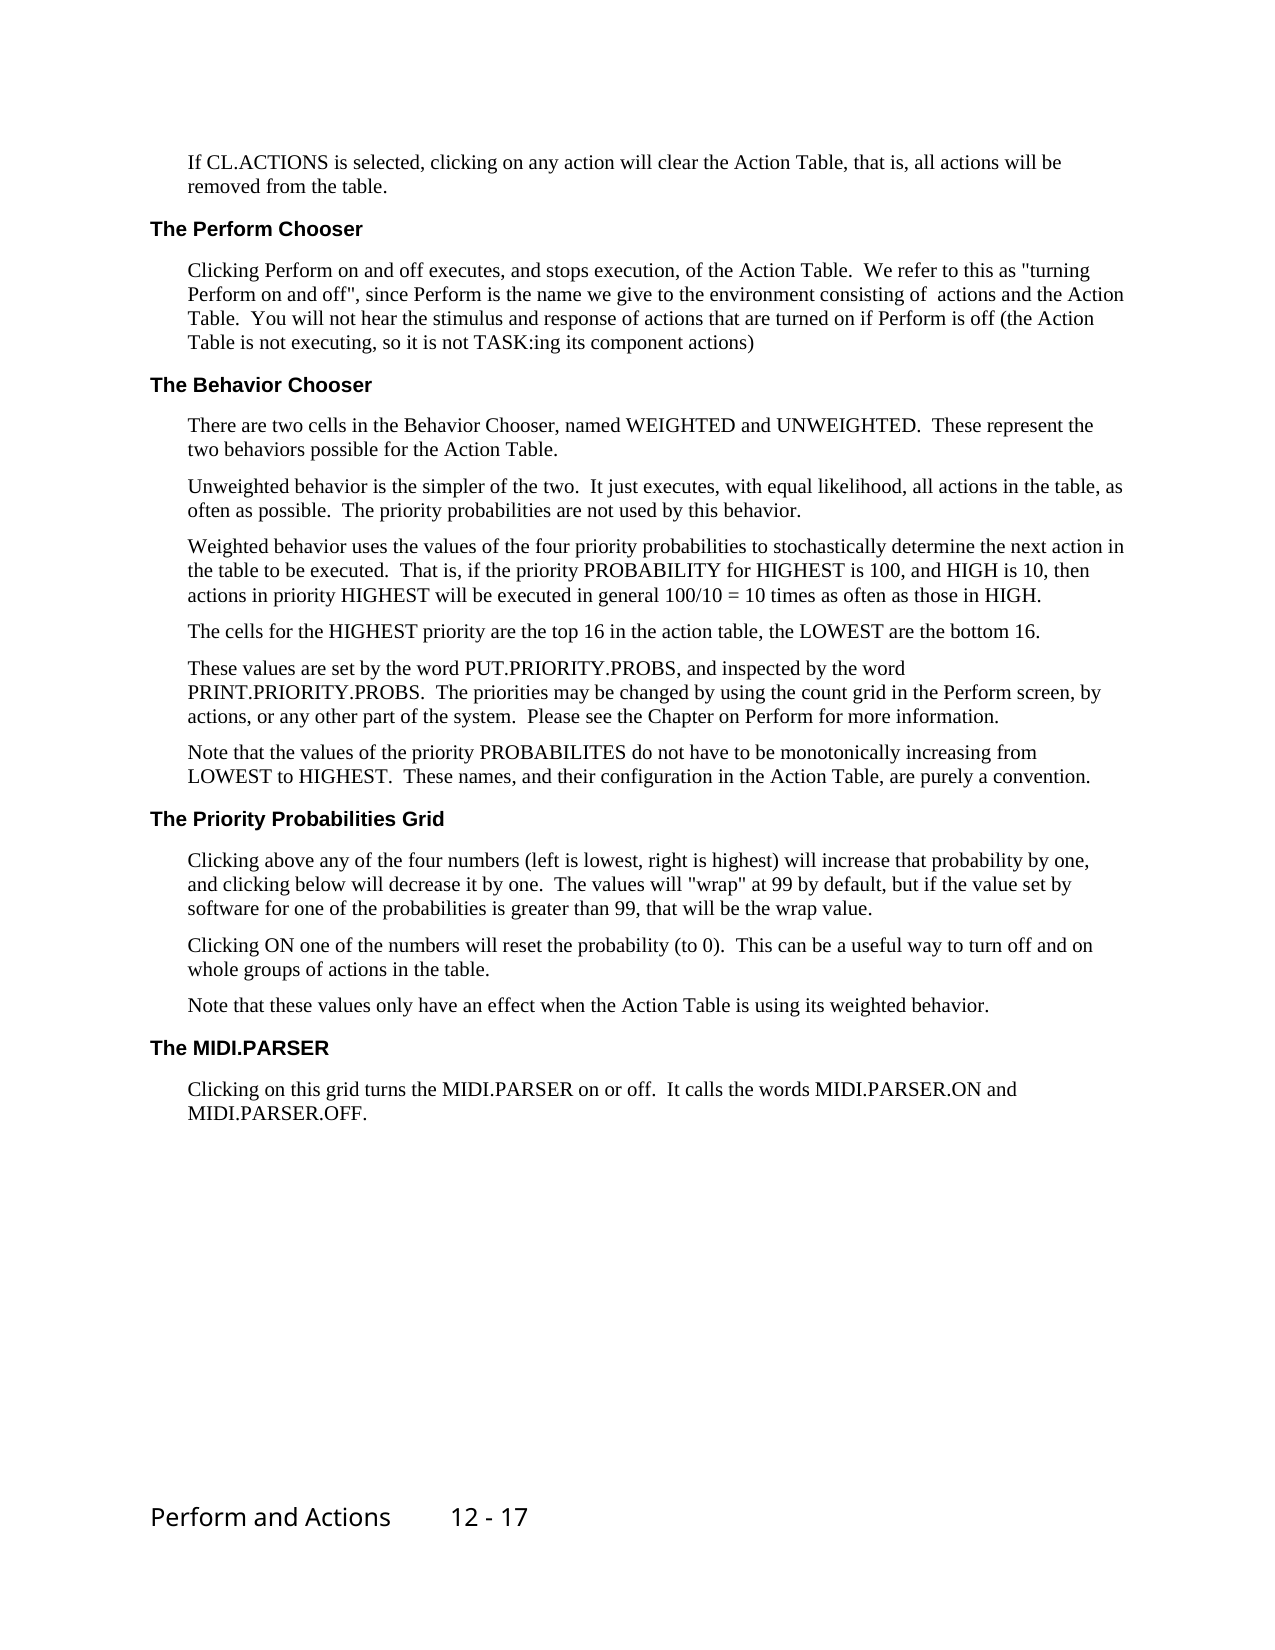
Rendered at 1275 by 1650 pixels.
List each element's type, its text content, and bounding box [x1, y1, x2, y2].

subtitle The Priority Probabilities Grid [150, 807, 1125, 831]
subtitle The Perform Chooser [150, 217, 1125, 241]
text Note that the values of the priority PROBABILITES do not have to be monotonically increasing from LOWEST to HIGHEST. These names, and their configuration in the Action Table, are purely a convention. [187, 740, 1125, 788]
text Weighted behavior uses the values of the four priority probabilities to stochastically determine the next action in the table to be executed. That is, if the priority PROBABILITY for HIGHEST is 100, and HIGH is 10, then actions in priority HIGHEST will be executed in general 100/10 = 10 times as often as those in HIGH. [187, 534, 1125, 607]
subtitle The MIDI.PARSER [150, 1036, 1125, 1060]
text Unweighted behavior is the simpler of the two. It just executes, with equal likelihood, all actions in the table, as often as possible. The priority probabilities are not used by this behavior. [187, 474, 1125, 522]
text If CL.ACTIONS is selected, clicking on any action will clear the Action Table, that is, all actions will be removed from the table. [187, 150, 1125, 198]
text Clicking ON one of the numbers will reset the probability (to 0). This can be a useful way to turn off and on whole groups of actions in the table. [187, 932, 1125, 981]
text Note that these values only have an effect when the Action Table is using its weighted behavior. [187, 993, 1125, 1017]
text Clicking on this grid turns the MIDI.PARSER on or off. It calls the words MIDI.PARSER.ON and MIDI.PARSER.OFF. [187, 1077, 1125, 1125]
text These values are set by the word PUT.PRIORITY.PROBS, and inspected by the word PRINT.PRIORITY.PROBS. The priorities may be changed by using the count grid in the Perform screen, by actions, or any other part of the system. Please see the Chapter on Perform for more information. [187, 656, 1125, 728]
text There are two cells in the Behavior Chooser, named WEIGHTED and UNWEIGHTED. These represent the two behaviors possible for the Action Table. [187, 413, 1125, 461]
text Clicking above any of the four numbers (left is lowest, right is highest) will increase that probability by one, and clicking below will decrease it by one. The values will "wrap" at 99 by default, but if the value set by software for one of the probabilities is greater than 99, that will be the wrap value. [187, 848, 1125, 920]
text The cells for the HIGHEST priority are the top 16 in the action table, the LOWEST are the bottom 16. [187, 619, 1125, 643]
text Clicking Perform on and off executes, and stops execution, of the Action Table. We refer to this as "turning Perform on and off", since Perform is the name we give to the environment consisting of actions and the Action Table. You will not hear the stimulus and response of actions that are turned on if Perform is off (the Action Table is not executing, so it is not TASK:ing its component actions) [187, 257, 1125, 354]
subtitle The Behavior Chooser [150, 372, 1125, 396]
